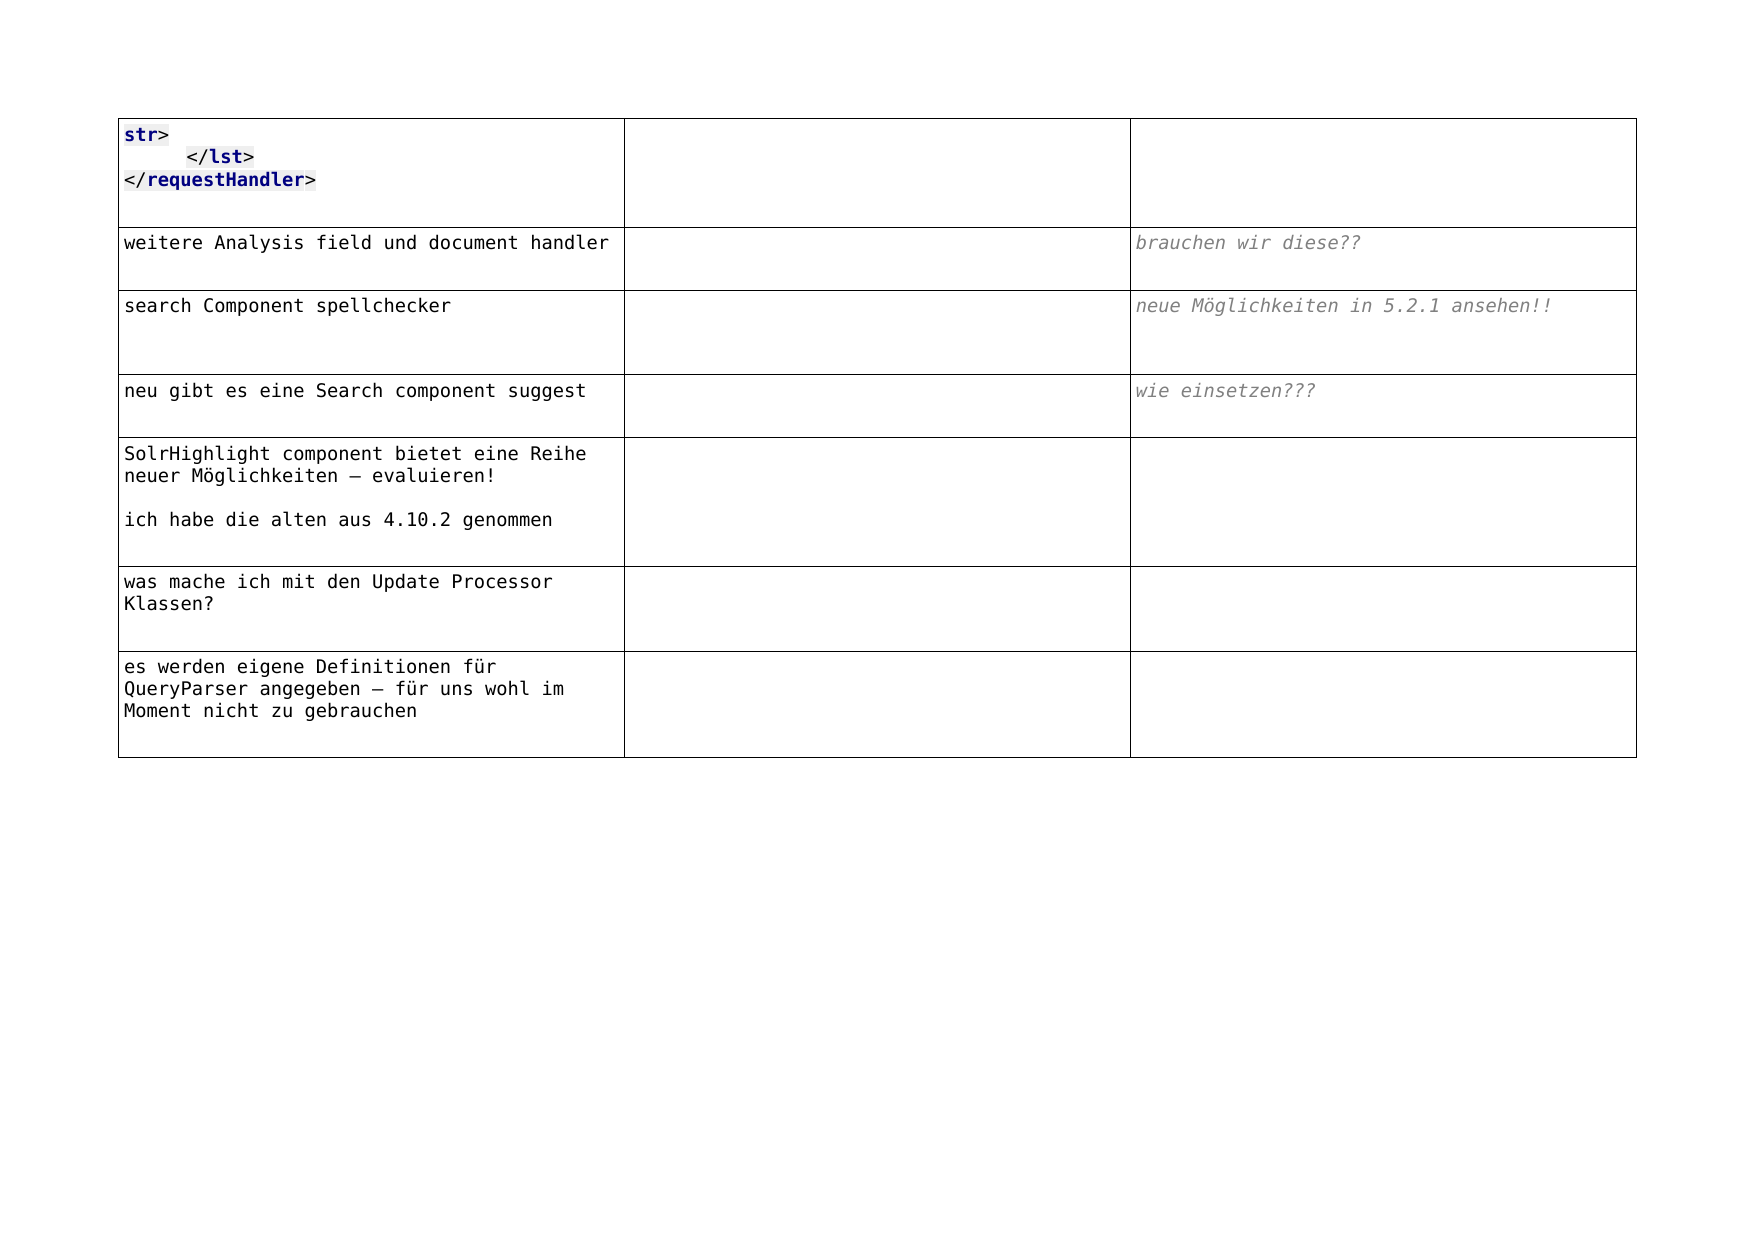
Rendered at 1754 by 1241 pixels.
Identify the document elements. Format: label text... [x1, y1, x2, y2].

table_cell [625, 228, 1130, 289]
table_cell es werden eigene Definitionen für QueryParser angegeben – für uns wohl im Moment nicht zu gebrauchen [119, 652, 624, 757]
table_cell weitere Analysis field und document handler [119, 228, 624, 289]
table_cell neu gibt es eine Search component suggest [119, 375, 624, 437]
table_cell [625, 119, 1130, 227]
table_cell search Component spellchecker [119, 291, 624, 374]
table_cell brauchen wir diese?? [1131, 228, 1636, 289]
table_cell str> </lst> </requestHandler> [119, 119, 624, 227]
table_cell wie einsetzen??? [1131, 375, 1636, 437]
table_cell [625, 438, 1130, 566]
table_cell [1131, 119, 1636, 227]
table_cell SolrHighlight component bietet eine Reihe neuer Möglichkeiten – evaluieren! ich habe die alten aus 4.10.2 genommen [119, 438, 624, 566]
table_cell [1131, 652, 1636, 757]
table_cell was mache ich mit den Update Processor Klassen? [119, 567, 624, 651]
table_cell [625, 652, 1130, 757]
table_cell [1131, 438, 1636, 566]
table_cell [625, 567, 1130, 651]
table_cell neue Möglichkeiten in 5.2.1 ansehen!! [1131, 291, 1636, 374]
table_cell [1131, 567, 1636, 651]
table_cell [625, 375, 1130, 437]
table_cell [625, 291, 1130, 374]
